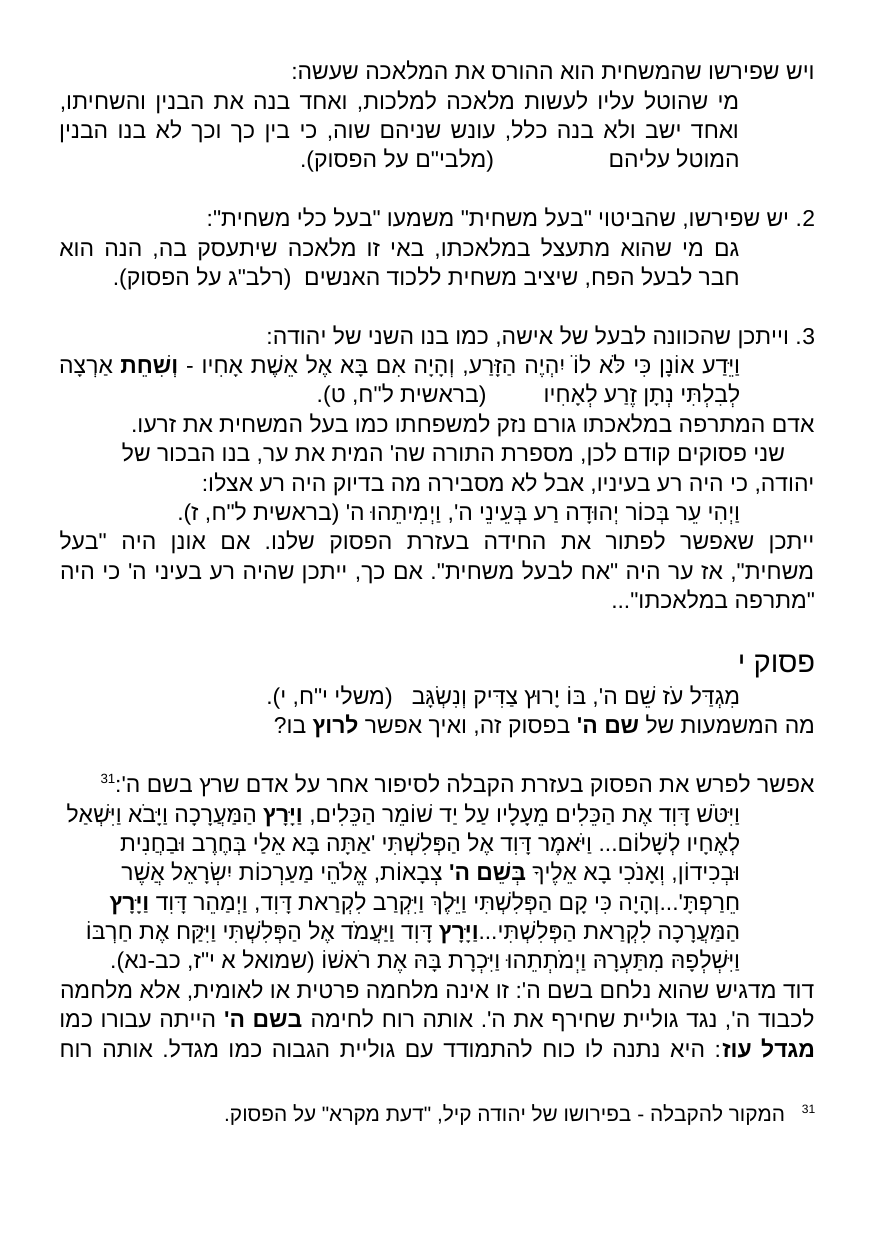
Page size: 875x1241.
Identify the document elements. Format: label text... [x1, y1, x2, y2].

text פסוק י [59, 646, 815, 679]
text גם מי שהוא מתעצל במלאכתו, באי זו מלאכה שיתעסק בה, הנה הוא חבר לבעל הפח, שיציב משחית ללכוד האנשים (רלב"ג על הפסוק). [59, 235, 740, 290]
text וַיְהִי עֵר בְּכוֹר יְהוּדָה רַע בְּעֵינֵי ה', וַיְמִיתֵהוּ ה' (בראשית ל"ח, ז). [59, 499, 740, 525]
text מִגְדַּל עֹז שֵׁם ה', בּוֹ יָרוּץ צַדִּיק וְנִשְׂגָּב (משלי י"ח, י). [59, 684, 740, 709]
text 2. יש שפירשו, שהביטוי "בעל משחית" משמעו "בעל כלי משחית": [59, 206, 815, 231]
text אפשר לפרש את הפסוק בעזרת הקבלה לסיפור אחר על אדם שרץ בשם ה': [59, 772, 815, 798]
text 3. וייתכן שהכוונה לבעל של אישה, כמו בנו השני של יהודה: [59, 323, 815, 349]
text מי שהוטל עליו לעשות מלאכה למלכות, ואחד בנה את הבנין והשחיתו, ואחד ישב ולא בנה כלל, עונש שניהם שוה, כי בין כך וכך לא בנו הבנין המוטל עליהם (מלבי"ם על הפסוק). [59, 88, 740, 173]
text אדם המתרפה במלאכתו גורם נזק למשפחתו כמו בעל המשחית את זרעו. [59, 411, 815, 437]
text שני פסוקים קודם לכן, מספרת התורה שה' המית את ער, בנו הבכור של יהודה, כי היה רע בעיניו, אבל לא מסבירה מה בדיוק היה רע אצלו: [59, 441, 815, 496]
text המקור להקבלה - בפירושו של יהודה קיל, "דעת מקרא" על הפסוק. [59, 1103, 815, 1126]
text ויש שפירשו שהמשחית הוא ההורס את המלאכה שעשה: [59, 59, 815, 84]
text וַיֵּדַע אוֹנָן כִּי לֹּא לוֹֹ יִהְיֶה הַזָּרַע, וְהָיָה אִם בָּא אֶל אֵשֶׁת אָחִיו - וְשִׁחֵת אַרְצָה לְבִלְתִּי נְתָן זֶרַע לְאָחִיו (בראשית ל"ח, ט). [59, 353, 740, 408]
text מה המשמעות של שם ה' בפסוק זה, ואיך אפשר לרוץ בו? [59, 713, 815, 739]
text וַיִּטֹּשׁ דָּוִד אֶת הַכֵּלִים מֵעָלָיו עַל יַד שׁוֹמֵר הַכֵּלִים, וַיָּרָץ הַמַּעֲרָכָה וַיָּבֹא וַיִּשְׁאַל לְאֶחָיו לְשָׁלוֹם... וַיֹּאמֶר דָּוִד אֶל הַפְּלִשְׁתִּי 'אַתָּה בָּא אֵלַי בְּחֶרֶב וּבַחֲנִית וּבְכִידוֹן, וְאָנֹכִי בָא אֵלֶיךָ בְּשֵׁם ה' צְבָאוֹת, אֱלֹהֵי מַעַרְכוֹת יִשְׂרָאֵל אֲשֶׁר חֵרַפְתָּ'...וְהָיָה כִּי קָם הַפְּלִשְׁתִּי וַיֵּלֶךְ וַיִּקְרַב לִקְרַאת דָּוִד, וַיְמַהֵר דָּוִד וַיָּרָץ הַמַּעֲרָכָה לִקְרַאת הַפְּלִשְׁתִּי...וַיָּרָץ דָּוִד וַיַּעֲמֹד אֶל הַפְּלִשְׁתִּי וַיִּקַּח אֶת חַרְבּוֹ וַיִּשְׁלְפָהּ מִתַּעְרָהּ וַיְמֹתְתֵהוּ וַיִּכְרָת בָּהּ אֶת רֹאשׁוֹ (שמואל א י"ז, כב-נא). [59, 801, 740, 974]
text ייתכן שאפשר לפתור את החידה בעזרת הפסוק שלנו. אם אונן היה "בעל משחית", אז ער היה "אח לבעל משחית". אם כך, ייתכן שהיה רע בעיני ה' כי היה "מתרפה במלאכתו"... [59, 529, 815, 613]
text דוד מדגיש שהוא נלחם בשם ה': זו אינה מלחמה פרטית או לאומית, אלא מלחמה לכבוד ה', נגד גוליית שחירף את ה'. אותה רוח לחימה בשם ה' הייתה עבורו כמו מגדל עוז: היא נתנה לו כוח להתמודד עם גוליית הגבוה כמו מגדל. אותה רוח [59, 978, 815, 1062]
